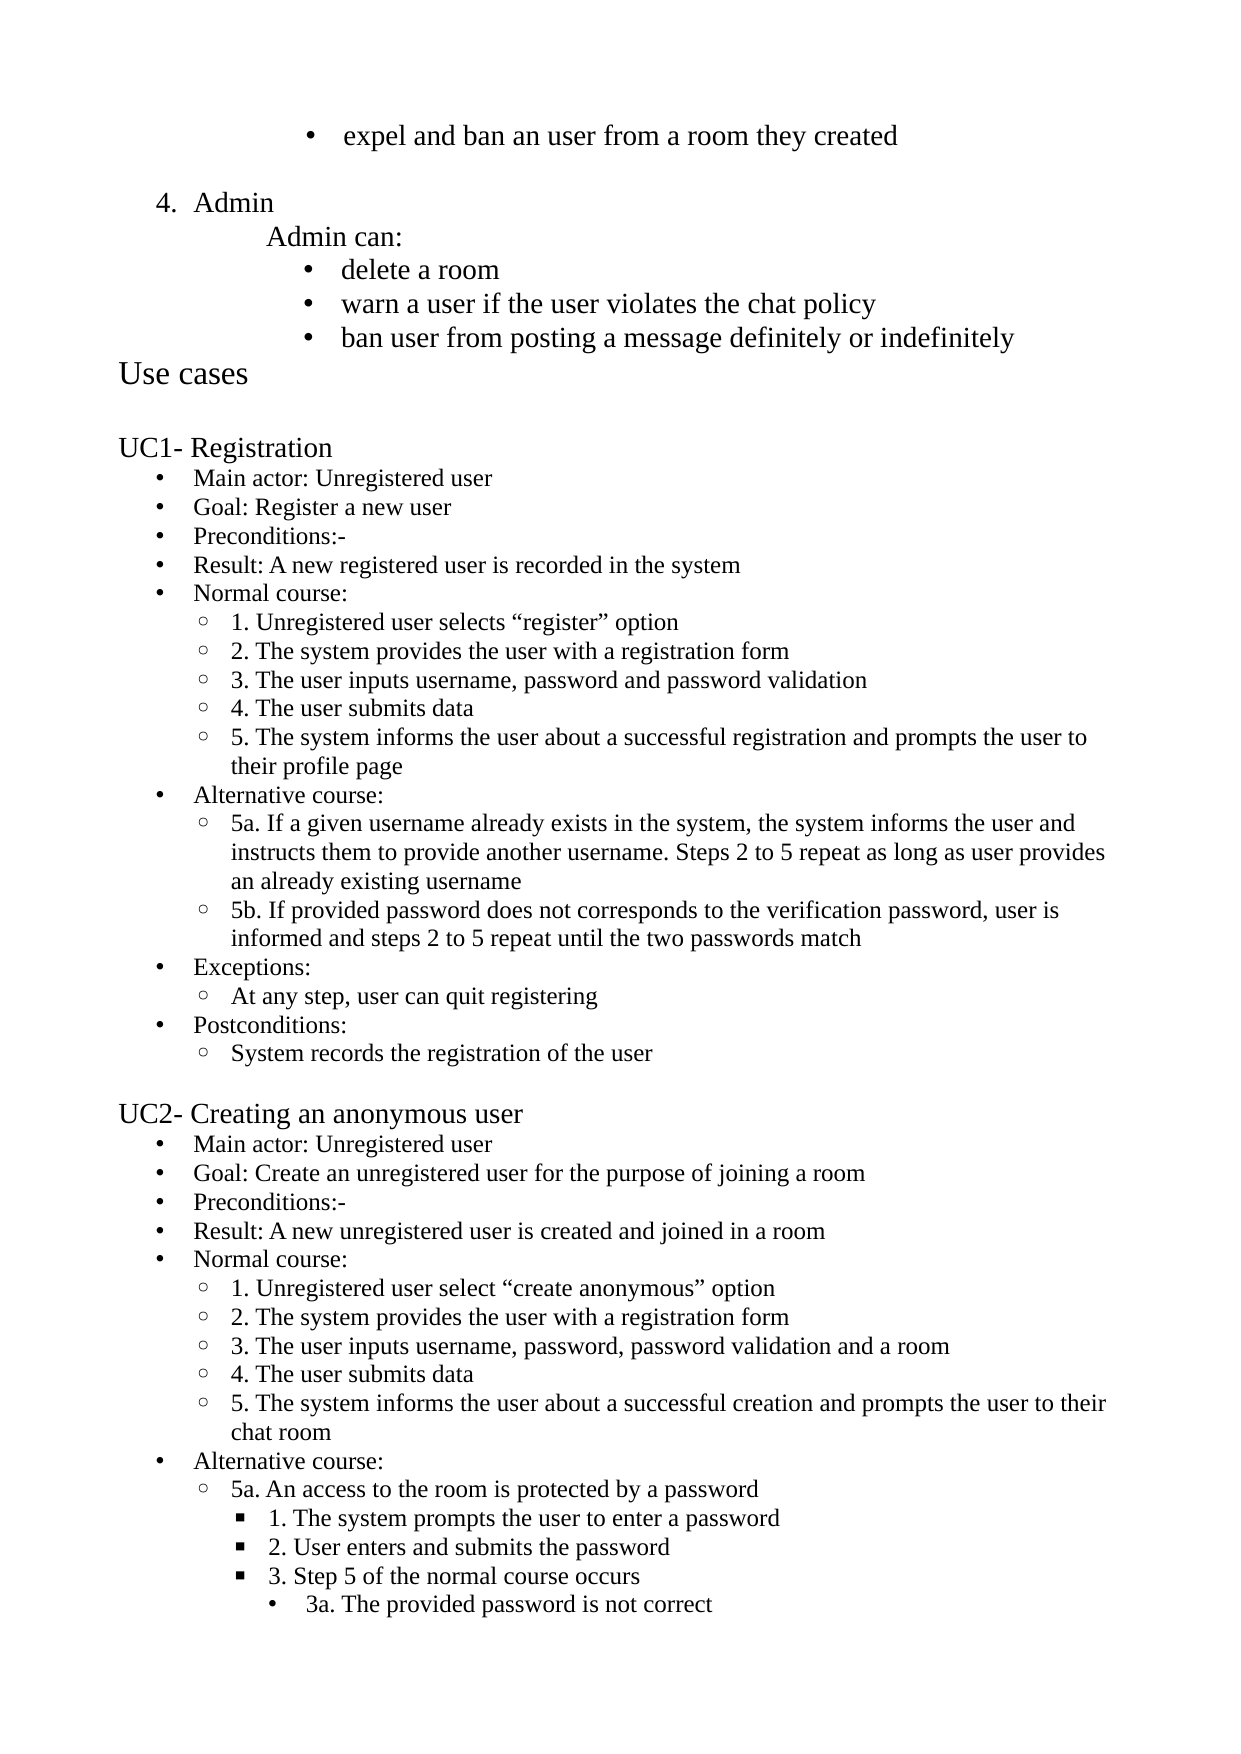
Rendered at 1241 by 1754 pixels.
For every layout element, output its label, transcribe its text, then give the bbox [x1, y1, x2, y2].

list 5a. An access to the room is protected by a password [193, 1474, 1122, 1503]
list 3. The user inputs username, password and password validation [193, 665, 1122, 693]
text Use cases [118, 353, 1122, 392]
list 3. Step 5 of the normal course occurs [231, 1561, 1122, 1589]
list Normal course: [156, 578, 1122, 607]
list Main actor: Unregistered user [156, 1129, 1122, 1158]
list At any step, user can quit registering [193, 981, 1122, 1010]
list 1. Unregistered user select “create anonymous” option [193, 1273, 1122, 1302]
list Normal course: [156, 1244, 1122, 1273]
list Result: A new unregistered user is created and joined in a room [156, 1216, 1122, 1244]
text UC2- Creating an anonymous user [118, 1096, 1122, 1129]
list Main actor: Unregistered user [156, 463, 1122, 492]
list Exceptions: [156, 952, 1122, 981]
list 1. Unregistered user selects “register” option [193, 607, 1122, 636]
list Postconditions: [156, 1010, 1122, 1038]
list Alternative course: [156, 780, 1122, 808]
list Goal: Create an unregistered user for the purpose of joining a room [156, 1158, 1122, 1187]
list expel and ban an user from a room they created [306, 118, 1122, 152]
list Alternative course: [156, 1446, 1122, 1474]
list delete a room [303, 252, 1122, 286]
list Result: A new registered user is recorded in the system [156, 550, 1122, 578]
list Preconditions:- [156, 521, 1122, 550]
list Goal: Register a new user [156, 492, 1122, 521]
list 3. The user inputs username, password, password validation and a room [193, 1331, 1122, 1359]
list 5b. If provided password does not corresponds to the verification password, user is informed and steps 2 to 5 repeat until the two passwords match [193, 895, 1122, 952]
text Admin can: [118, 219, 1122, 252]
list System records the registration of the user [193, 1038, 1122, 1067]
list 2. The system provides the user with a registration form [193, 1302, 1122, 1331]
list 3a. The provided password is not correct [268, 1589, 1122, 1618]
list Preconditions:- [156, 1187, 1122, 1216]
text UC1- Registration [118, 430, 1122, 463]
list 2. User enters and submits the password [231, 1532, 1122, 1561]
list Admin [156, 185, 1122, 219]
list 4. The user submits data [193, 693, 1122, 722]
list warn a user if the user violates the chat policy [303, 286, 1122, 320]
list ban user from posting a message definitely or indefinitely [303, 320, 1122, 353]
list 5. The system informs the user about a successful creation and prompts the user to their chat room [193, 1388, 1122, 1446]
list 1. The system prompts the user to enter a password [231, 1503, 1122, 1532]
list 5. The system informs the user about a successful registration and prompts the user to their profile page [193, 722, 1122, 780]
list 5a. If a given username already exists in the system, the system informs the user and instructs them to provide another username. Steps 2 to 5 repeat as long as user provides an already existing username [193, 808, 1122, 895]
list 2. The system provides the user with a registration form [193, 636, 1122, 665]
list 4. The user submits data [193, 1359, 1122, 1388]
